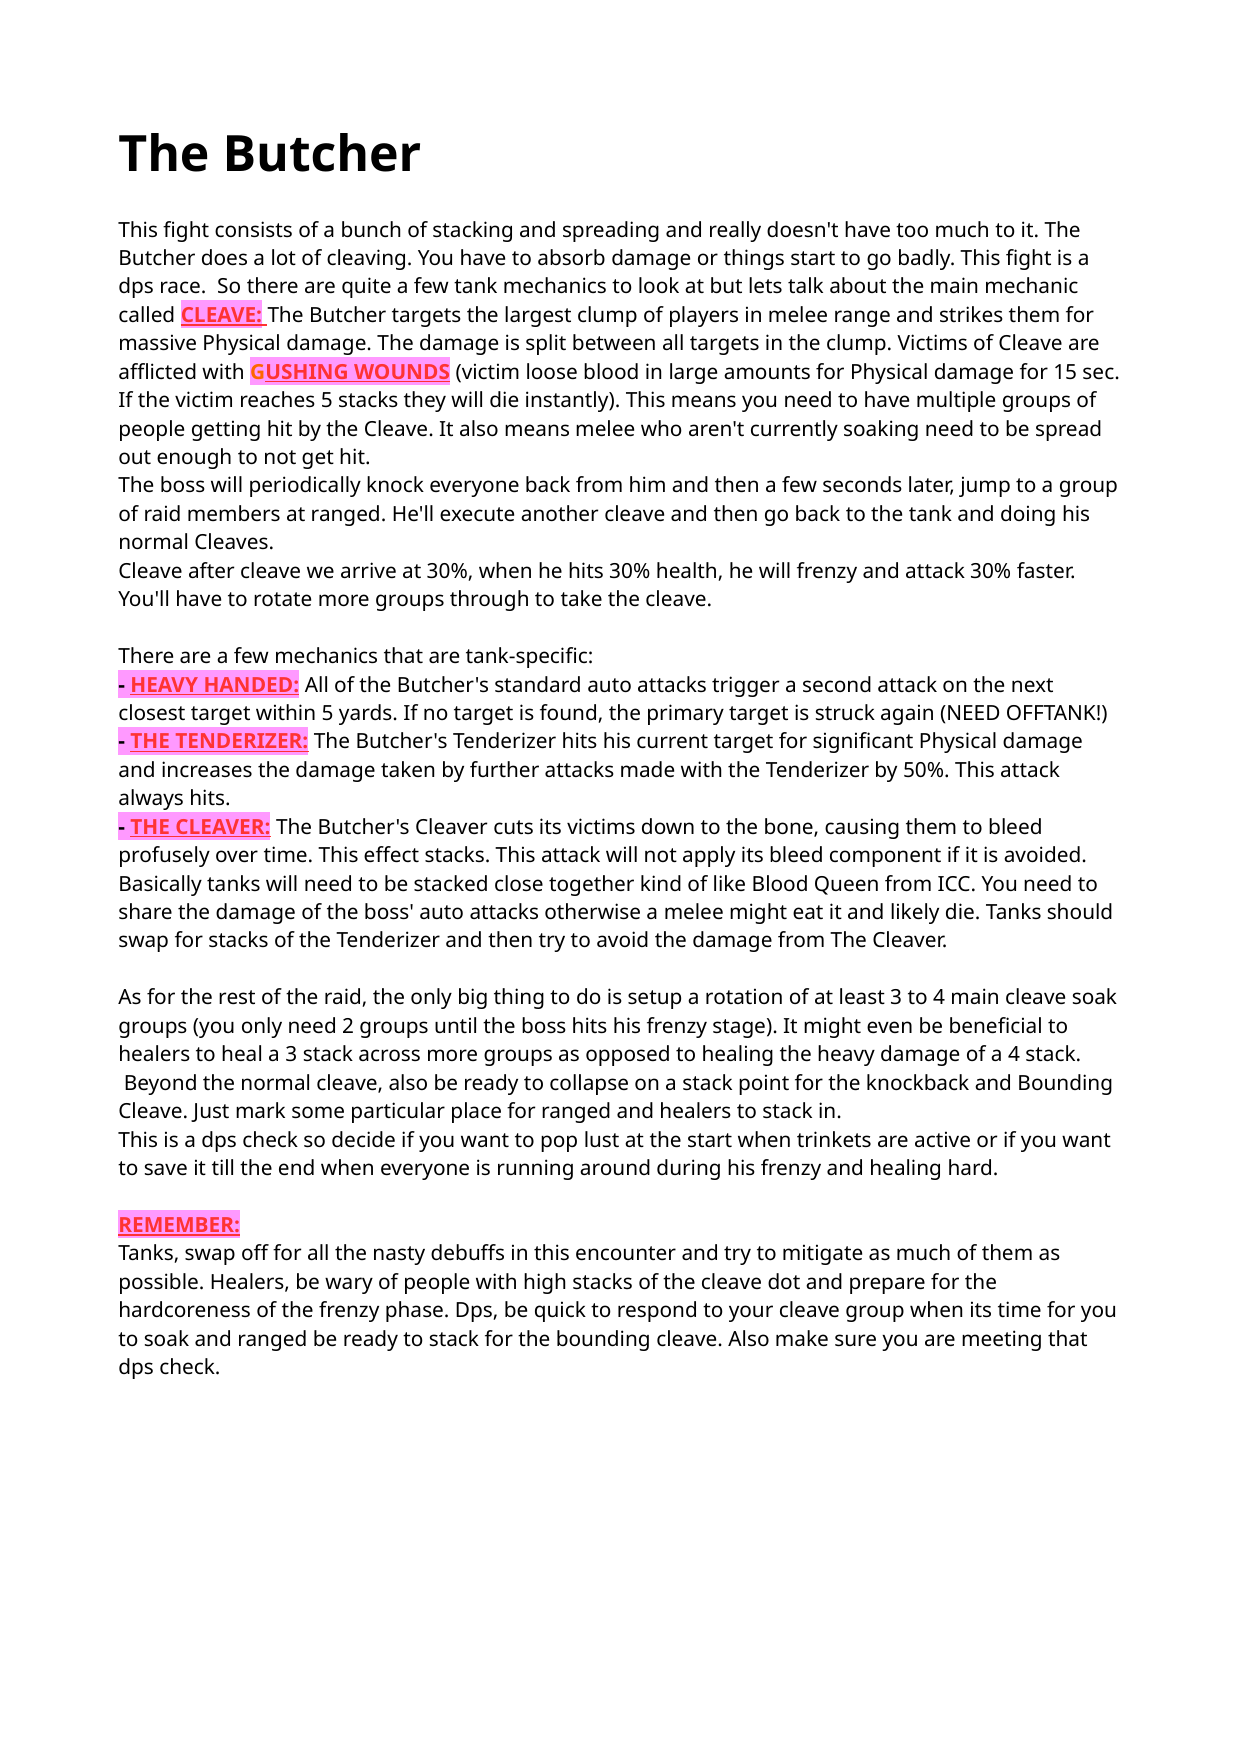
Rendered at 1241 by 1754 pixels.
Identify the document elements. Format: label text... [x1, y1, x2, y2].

text Beyond the normal cleave, also be ready to collapse on a stack point for the knockback and Bounding Cleave. Just mark some particular place for ranged and healers to stack in. [118, 1068, 1122, 1125]
text The boss will periodically knock everyone back from him and then a few seconds later, jump to a group of raid members at ranged. He'll execute another cleave and then go back to the tank and doing his normal Cleaves. [118, 471, 1122, 556]
text There are a few mechanics that are tank-specific: [118, 641, 1122, 670]
text This fight consists of a bunch of stacking and spreading and really doesn't have too much to it. The Butcher does a lot of cleaving. You have to absorb damage or things start to go badly. This fight is a dps race. So there are quite a few tank mechanics to look at but lets talk about the main mechanic called CLEAVE: The Butcher targets the largest clump of players in melee range and strikes them for massive Physical damage. The damage is split between all targets in the clump. Victims of Cleave are afflicted with GUSHING WOUNDS (victim loose blood in large amounts for Physical damage for 15 sec. If the victim reaches 5 stacks they will die instantly). This means you need to have multiple groups of people getting hit by the Cleave. It also means melee who aren't currently soaking need to be spread out enough to not get hit. [118, 215, 1122, 471]
text - HEAVY HANDED: All of the Butcher's standard auto attacks trigger a second attack on the next closest target within 5 yards. If no target is found, the primary target is struck again (NEED OFFTANK!) [118, 670, 1122, 727]
text Tanks, swap off for all the nasty debuffs in this encounter and try to mitigate as much of them as possible. Healers, be wary of people with high stacks of the cleave dot and prepare for the hardcoreness of the frenzy phase. Dps, be quick to respond to your cleave group when its time for you to soak and ranged be ready to stack for the bounding cleave. Also make sure you are meeting that dps check. [118, 1238, 1122, 1381]
text This is a dps check so decide if you want to pop lust at the start when trinkets are active or if you want to save it till the end when everyone is running around during his frenzy and healing hard. [118, 1125, 1122, 1182]
text - THE TENDERIZER: The Butcher's Tenderizer hits his current target for significant Physical damage and increases the damage taken by further attacks made with the Tenderizer by 50%. This attack always hits. [118, 727, 1122, 812]
text Basically tanks will need to be stacked close together kind of like Blood Queen from ICC. You need to share the damage of the boss' auto attacks otherwise a melee might eat it and likely die. Tanks should swap for stacks of the Tenderizer and then try to avoid the damage from The Cleaver. [118, 869, 1122, 954]
text As for the rest of the raid, the only big thing to do is setup a rotation of at least 3 to 4 main cleave soak groups (you only need 2 groups until the boss hits his frenzy stage). It might even be beneficial to healers to heal a 3 stack across more groups as opposed to healing the heavy damage of a 4 stack. [118, 982, 1122, 1068]
text Cleave after cleave we arrive at 30%, when he hits 30% health, he will frenzy and attack 30% faster. You'll have to rotate more groups through to take the cleave. [118, 556, 1122, 613]
text - THE CLEAVER: The Butcher's Cleaver cuts its victims down to the bone, causing them to bleed profusely over time. This effect stacks. This attack will not apply its bleed component if it is avoided. [118, 812, 1122, 869]
text REMEMBER: [118, 1210, 1122, 1238]
text The Butcher [118, 118, 1122, 186]
